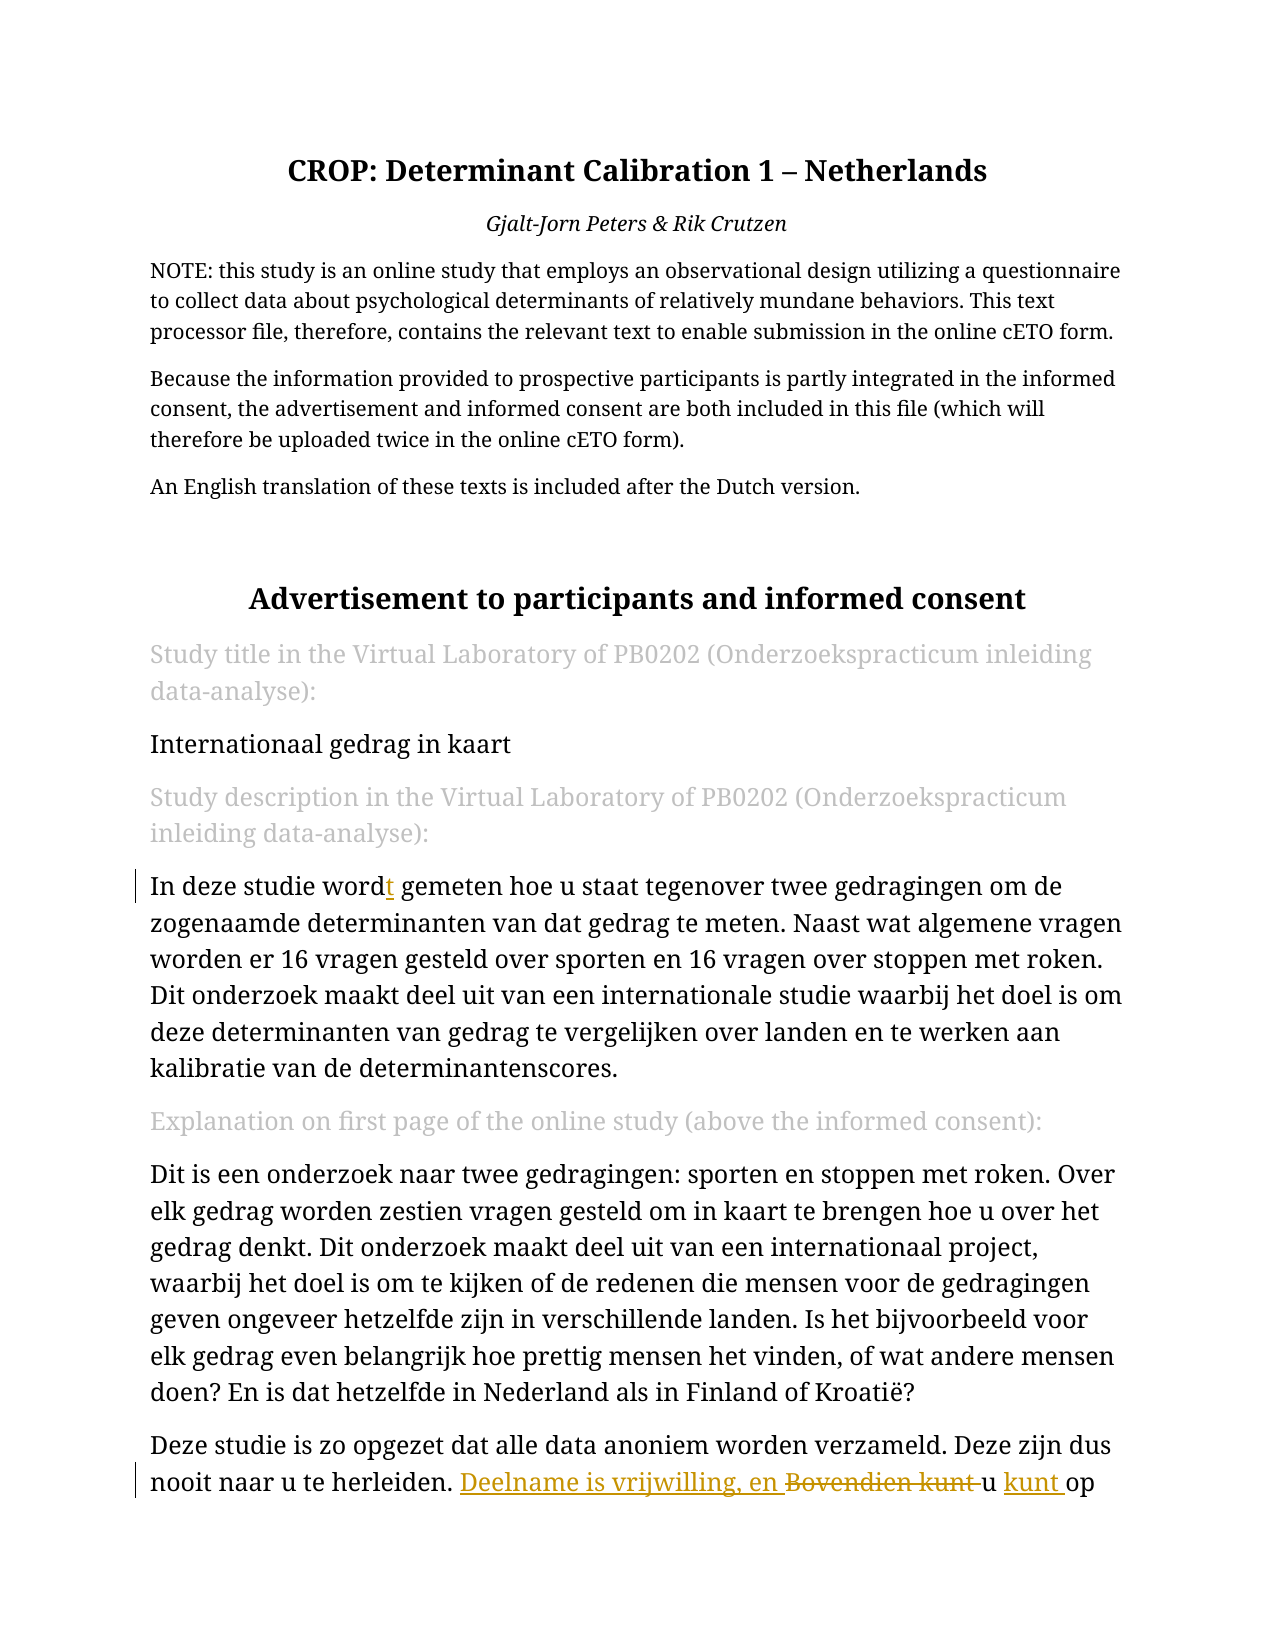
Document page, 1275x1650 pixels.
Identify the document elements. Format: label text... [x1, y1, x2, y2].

text Internationaal gedrag in kaart [150, 727, 1125, 761]
text Gjalt-Jorn Peters & Rik Crutzen [150, 209, 1125, 237]
text Advertisement to participants and informed consent [150, 578, 1125, 618]
text Explanation on first page of the online study (above the informed consent): [150, 1104, 1125, 1138]
text Study description in the Virtual Laboratory of PB0202 (Onderzoekspracticum inleiding data-analyse): [150, 779, 1125, 850]
text An English translation of these texts is included after the Dutch version. [150, 472, 1125, 500]
text Deze studie is zo opgezet dat alle data anoniem worden verzameld. Deze zijn dus nooit naar u te herleiden. Deelname is vrijwilling, en u kunt op elk moment stoppen. Als u ooit vragen heeft kunt u die altijd stellen via ciberlite@a-bc.eu. Alleen personen van 18 jaar en ouder mogen meedoen aan deze studie. Door akkoord te gaan met deelname geeft u aan bovenstaande tekst te hebben gelezen en begrepen, geeft u aan dat u 18 jaar of ouder bent en vrijwillig meedoet, en geeft u toestemming om uw data, die anoniem zullen worden verzameld, te gebruiken voor wetenschappelijk onderzoek. [150, 1428, 1125, 1498]
text CROP: Determinant Calibration 1 – Netherlands [150, 150, 1125, 190]
text Because the information provided to prospective participants is partly integrated in the informed consent, the advertisement and informed consent are both included in this file (which will therefore be uploaded twice in the online cETO form). [150, 364, 1125, 453]
text Dit is een onderzoek naar twee gedragingen: sporten en stoppen met roken. Over elk gedrag worden zestien vragen gesteld om in kaart te brengen hoe u over het gedrag denkt. Dit onderzoek maakt deel uit van een internationaal project, waarbij het doel is om te kijken of de redenen die mensen voor de gedragingen geven ongeveer hetzelfde zijn in verschillende landen. Is het bijvoorbeeld voor elk gedrag even belangrijk hoe prettig mensen het vinden, of wat andere mensen doen? En is dat hetzelfde in Nederland als in Finland of Kroatië? [150, 1157, 1125, 1409]
text In deze studie wordt gemeten hoe u staat tegenover twee gedragingen om de zogenaamde determinanten van dat gedrag te meten. Naast wat algemene vragen worden er 16 vragen gesteld over sporten en 16 vragen over stoppen met roken. Dit onderzoek maakt deel uit van een internationale studie waarbij het doel is om deze determinanten van gedrag te vergelijken over landen en te werken aan kalibratie van de determinantenscores. [150, 869, 1125, 1085]
text Study title in the Virtual Laboratory of PB0202 (Onderzoekspracticum inleiding data-analyse): [150, 637, 1125, 708]
text NOTE: this study is an online study that employs an observational design utilizing a questionnaire to collect data about psychological determinants of relatively mundane behaviors. This text processor file, therefore, contains the relevant text to enable submission in the online cETO form. [150, 256, 1125, 345]
